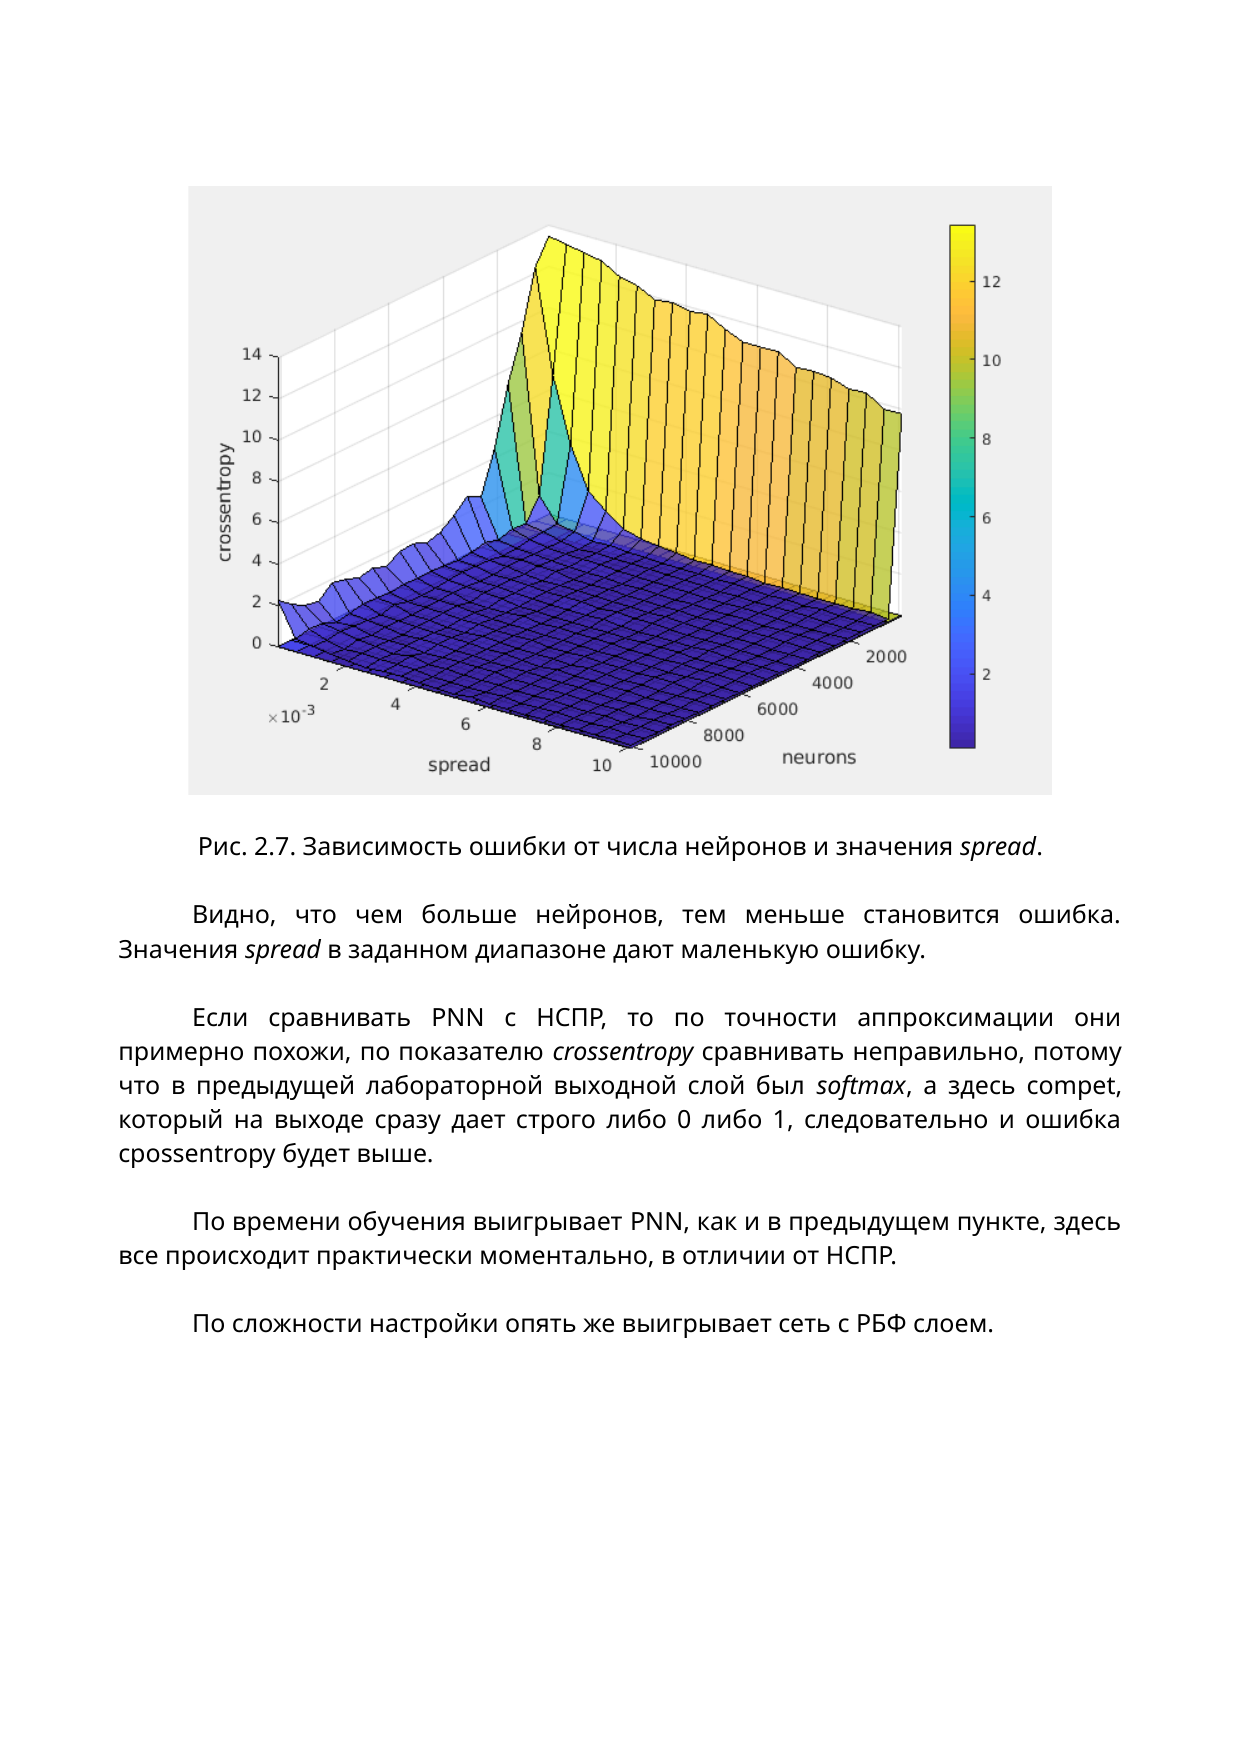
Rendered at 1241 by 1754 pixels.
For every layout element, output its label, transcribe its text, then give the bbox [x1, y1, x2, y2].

text По сложности настройки опять же выигрывает сеть с РБФ слоем. [118, 1306, 1122, 1340]
picture [188, 186, 1052, 795]
text Если сравнивать PNN с НСПР, то по точности аппроксимации они примерно похожи, по показателю crossentropy сравнивать неправильно, потому что в предыдущей лабораторной выходной слой был softmax, а здесь compet, который на выходе сразу дает строго либо 0 либо 1, следовательно и ошибка cpossentropy будет выше. [118, 999, 1122, 1170]
text Рис. 2.7. Зависимость ошибки от числа нейронов и значения spread. [118, 829, 1122, 863]
text Видно, что чем больше нейронов, тем меньше становится ошибка. Значения spread в заданном диапазоне дают маленькую ошибку. [118, 897, 1122, 965]
text По времени обучения выигрывает PNN, как и в предыдущем пункте, здесь все происходит практически моментально, в отличии от НСПР. [118, 1204, 1122, 1272]
